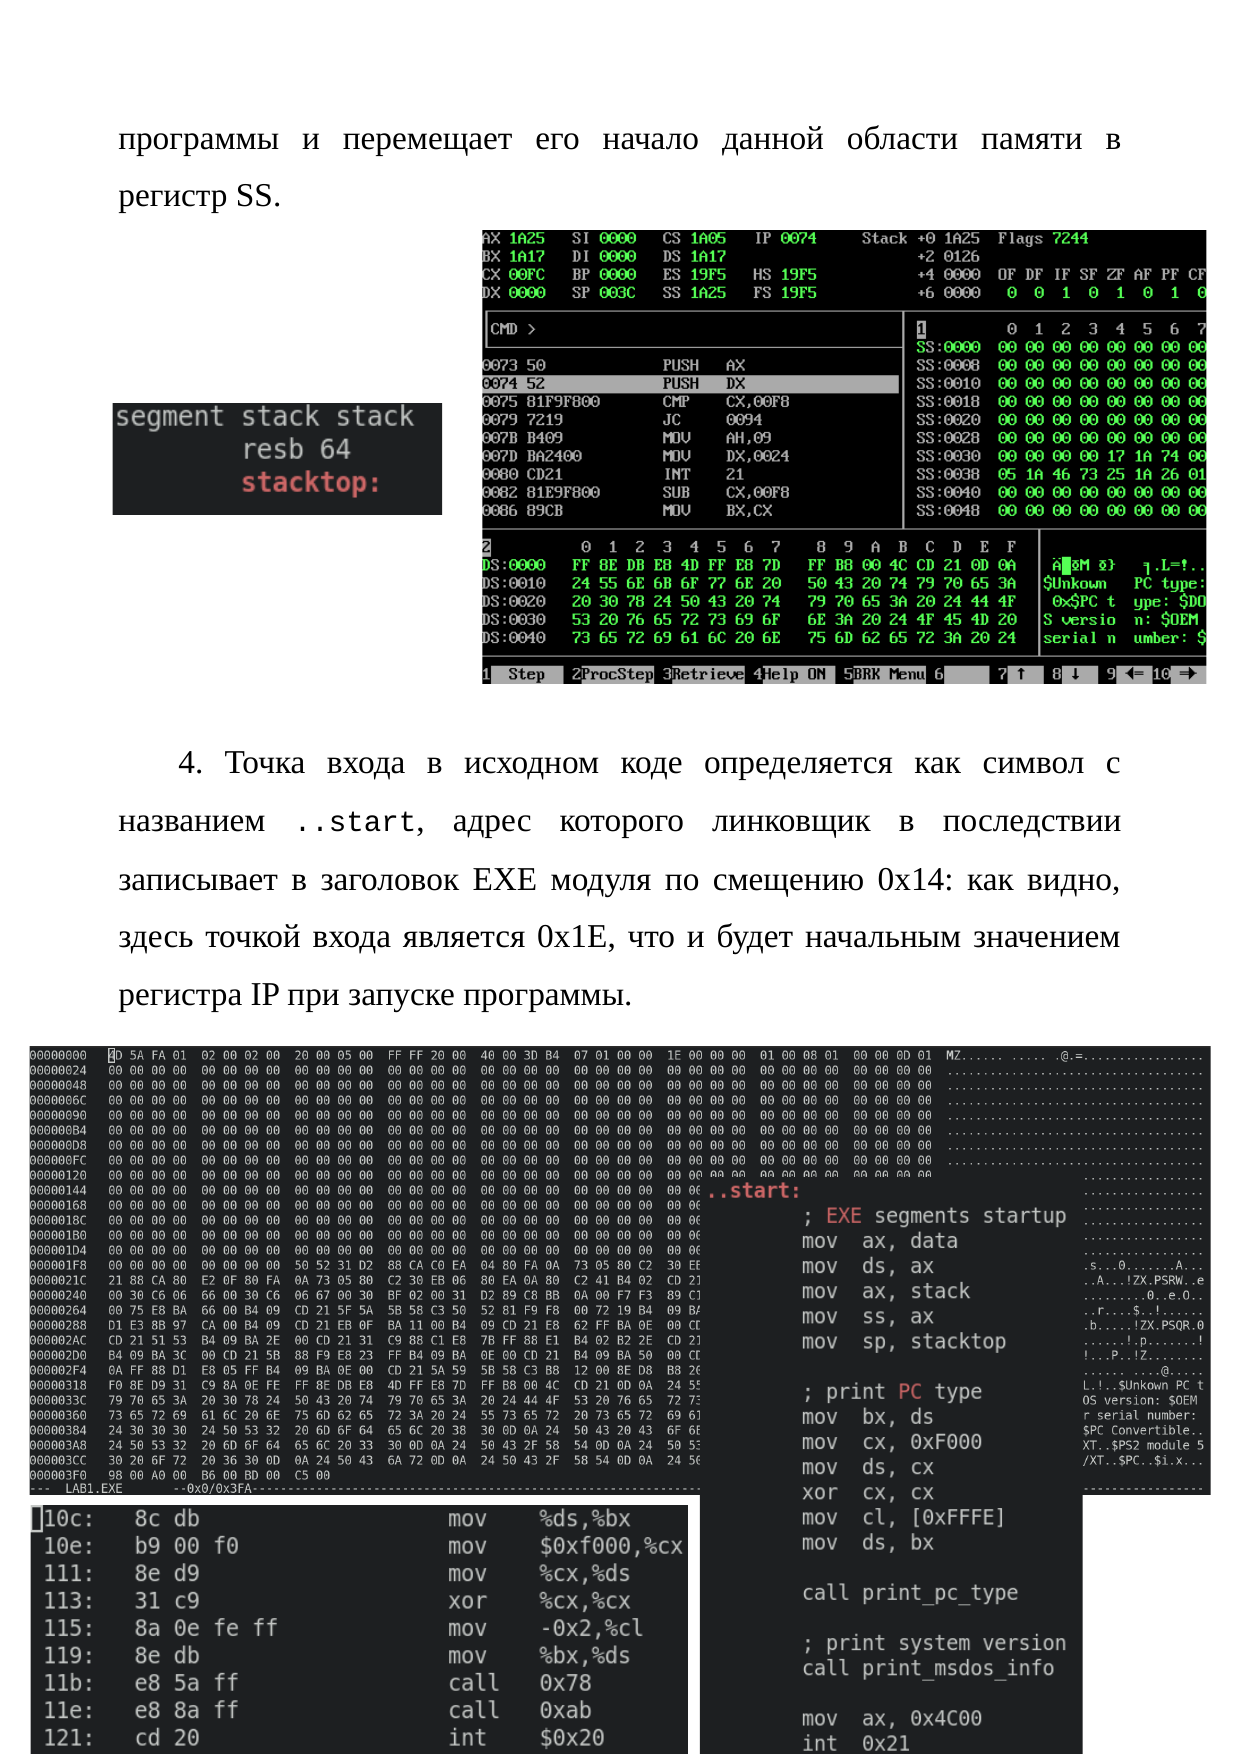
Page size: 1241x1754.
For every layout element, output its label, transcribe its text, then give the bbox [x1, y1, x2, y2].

picture [112, 403, 443, 515]
picture [30, 1505, 688, 1754]
picture [29, 1046, 1211, 1754]
text программы и перемещает его начало данной области памяти в регистр SS. [118, 118, 1122, 214]
picture [482, 230, 1207, 684]
text 4. Точка входа в исходном коде определяется как символ с названием ..start, адрес которого линковщик в последствии записывает в заголовок EXE модуля по смещению 0x14: как видно, здесь точкой входа является 0x1E, что и будет начальным значением регистра IP при запуске программы. [118, 742, 1122, 1012]
